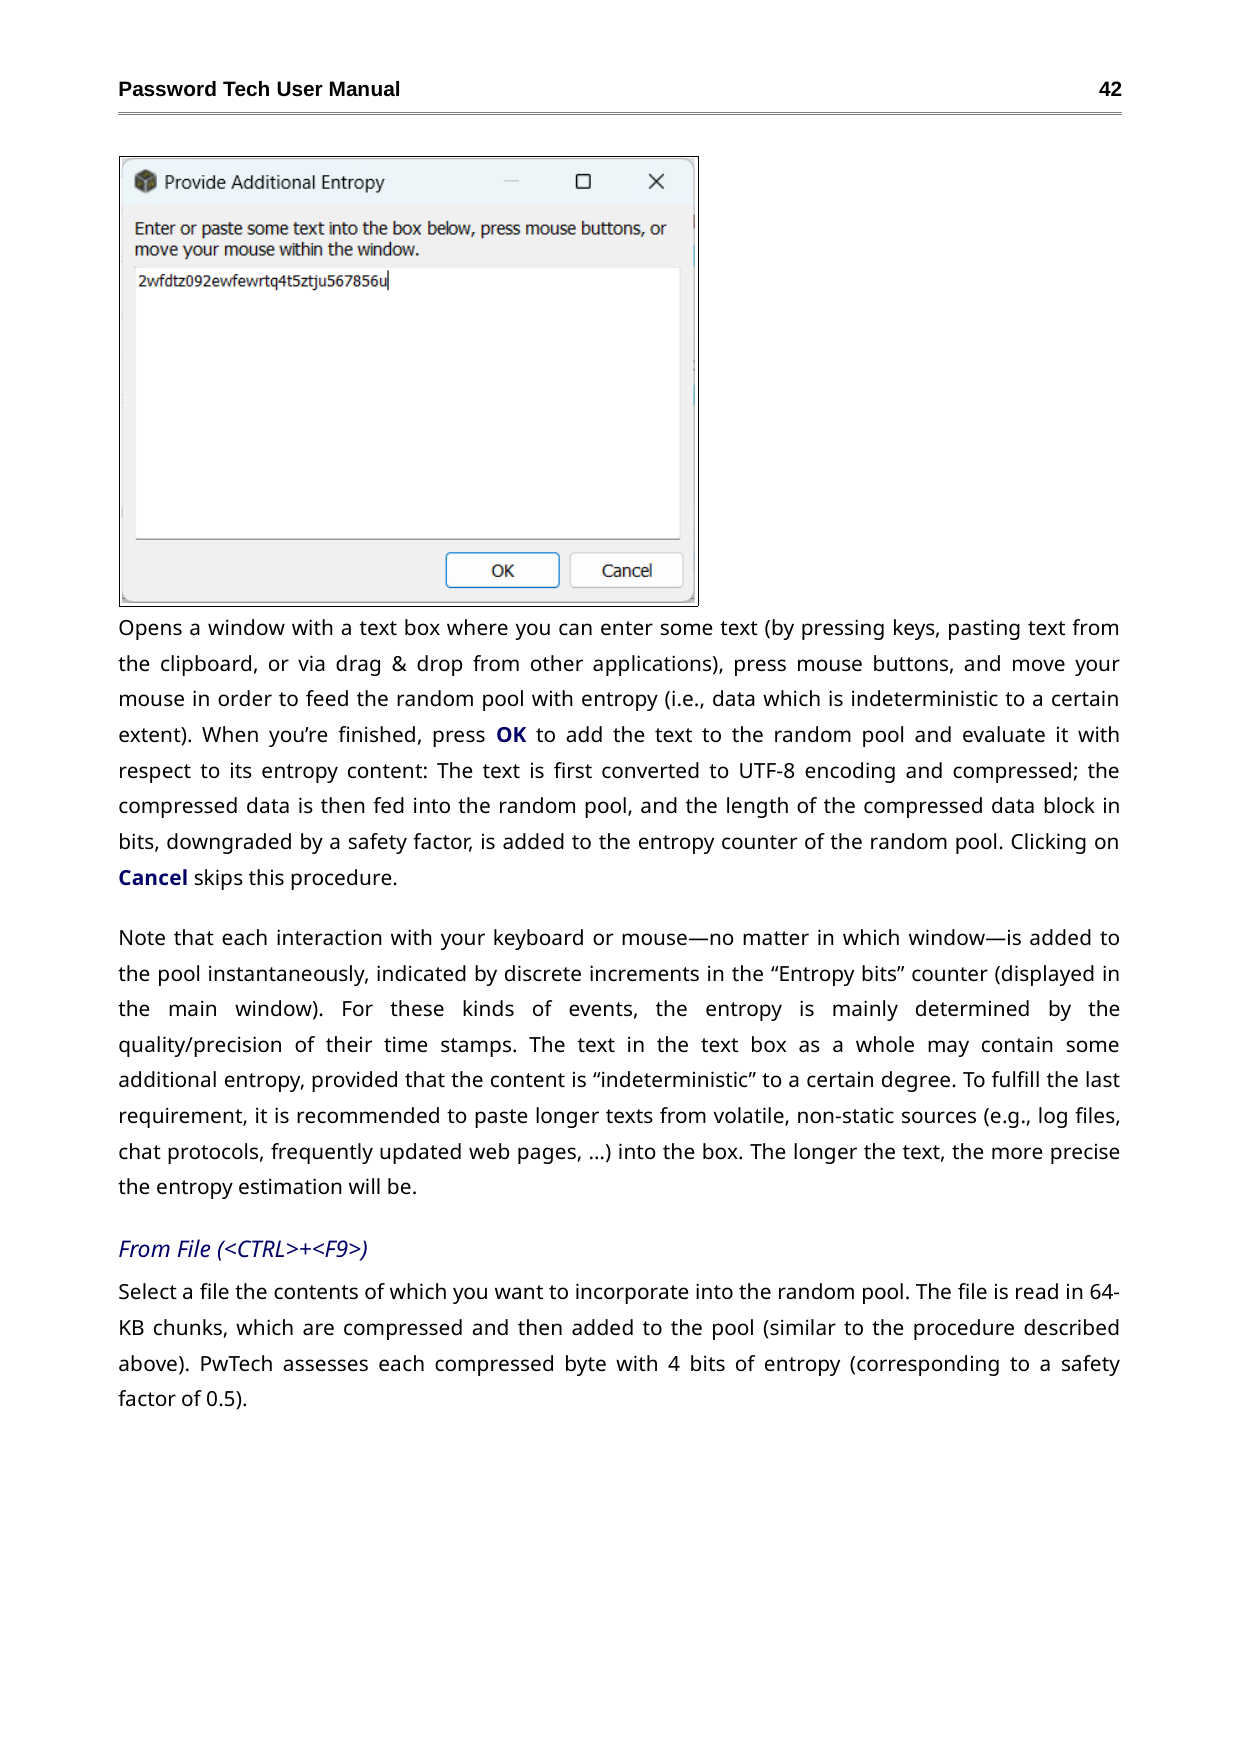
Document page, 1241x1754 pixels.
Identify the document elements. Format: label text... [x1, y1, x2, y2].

picture [121, 158, 695, 603]
text Select a file the contents of which you want to incorporate into the random pool. The file is read in 64-KB chunks, which are compressed and then added to the pool (similar to the procedure described above). PwTech assesses each compressed byte with 4 bits of entropy (corresponding to a safety factor of 0.5). [118, 1277, 1122, 1413]
text Opens a window with a text box where you can enter some text (by pressing keys, pasting text from the clipboard, or via drag & drop from other applications), press mouse buttons, and move your mouse in order to feed the random pool with entropy (i.e., data which is indeterministic to a certain extent). When you’re finished, press OK to add the text to the random pool and evaluate it with respect to its entropy content: The text is first converted to UTF-8 encoding and compressed; the compressed data is then fed into the random pool, and the length of the compressed data block in bits, downgraded by a safety factor, is added to the entropy counter of the random pool. Clicking on Cancel skips this procedure. [118, 156, 1122, 891]
subtitle From File (<CTRL>+<F9>) [118, 1233, 1122, 1264]
text Note that each interaction with your keyboard or mouse—no matter in which window—is added to the pool instantaneously, indicated by discrete increments in the “Entropy bits” counter (displayed in the main window). For these kinds of events, the entropy is mainly determined by the quality/precision of their time stamps. The text in the text box as a whole may contain some additional entropy, provided that the content is “indeterministic” to a certain degree. To fulfill the last requirement, it is recommended to paste longer texts from volatile, non-static sources (e.g., log files, chat protocols, frequently updated web pages, …) into the box. The longer the text, the more precise the entropy estimation will be. [118, 923, 1122, 1201]
